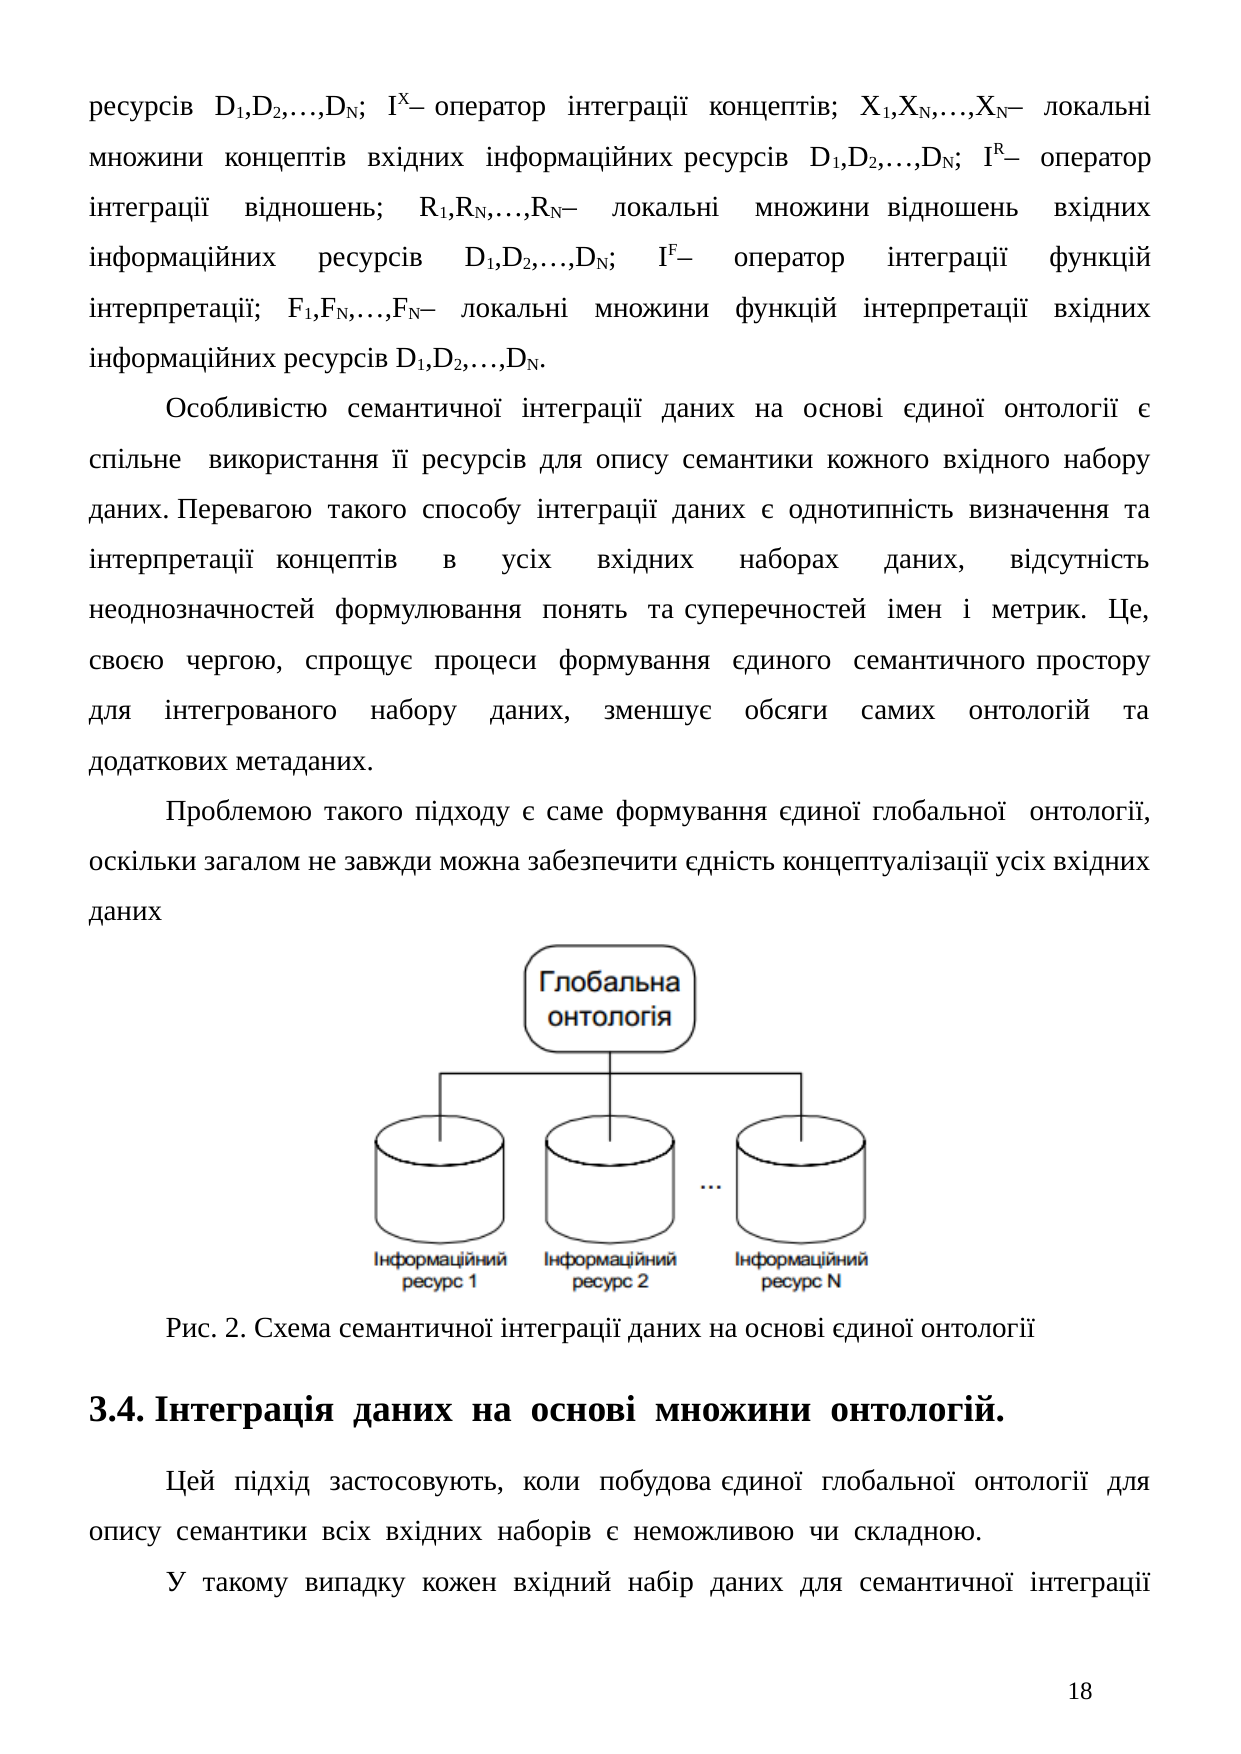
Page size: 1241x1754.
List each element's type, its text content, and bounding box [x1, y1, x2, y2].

text Проблемою такого підходу є саме формування єдиної глобальної онтології, оскільки загалом не завжди можна забезпечити єдність концептуалізації усіх вхідних даних [88, 793, 1152, 927]
text У такому випадку кожен вхідний набір даних для семантичної інтеграції [88, 1564, 1152, 1597]
text ресурсів D1,D2,…,DN; IX– оператор інтеграції концептів; X1,XN,…,XN– локальні множини концептів вхідних інформаційних ресурсів D1,D2,…,DN; IR– оператор інтеграції відношень; R1,RN,…,RN– локальні множини відношень вхідних інформаційних ресурсів D1,D2,…,DN; IF– оператор інтеграції функцій інтерпретації; F1,FN,…,FN– локальні множини функцій інтерпретації вхідних інформаційних ресурсів D1,D2,…,DN. [85, 88, 1152, 374]
picture [370, 943, 870, 1294]
text Рис. 2. Схема семантичної інтеграції даних на основі єдиної онтології [88, 944, 1152, 1344]
text Цей підхід застосовують, коли побудова єдиної глобальної онтології для опису семантики всіх вхідних наборів є неможливою чи складною. [88, 1463, 1152, 1547]
text Особливістю семантичної інтеграції даних на основі єдиної онтології є спільне використання її ресурсів для опису семантики кожного вхідного набору даних. Перевагою такого способу інтеграції даних є однотипність визначення та інтерпретації концептів в усіх вхідних наборах даних, відсутність неоднозначностей формулювання понять та суперечностей імен і метрик. Це, своєю чергою, спрощує процеси формування єдиного семантичного простору для інтегрованого набору даних, зменшує обсяги самих онтологій та додаткових метаданих. [88, 390, 1152, 776]
subtitle 3.4. Інтеграція даних на основі множини онтологій. [88, 1386, 1152, 1429]
